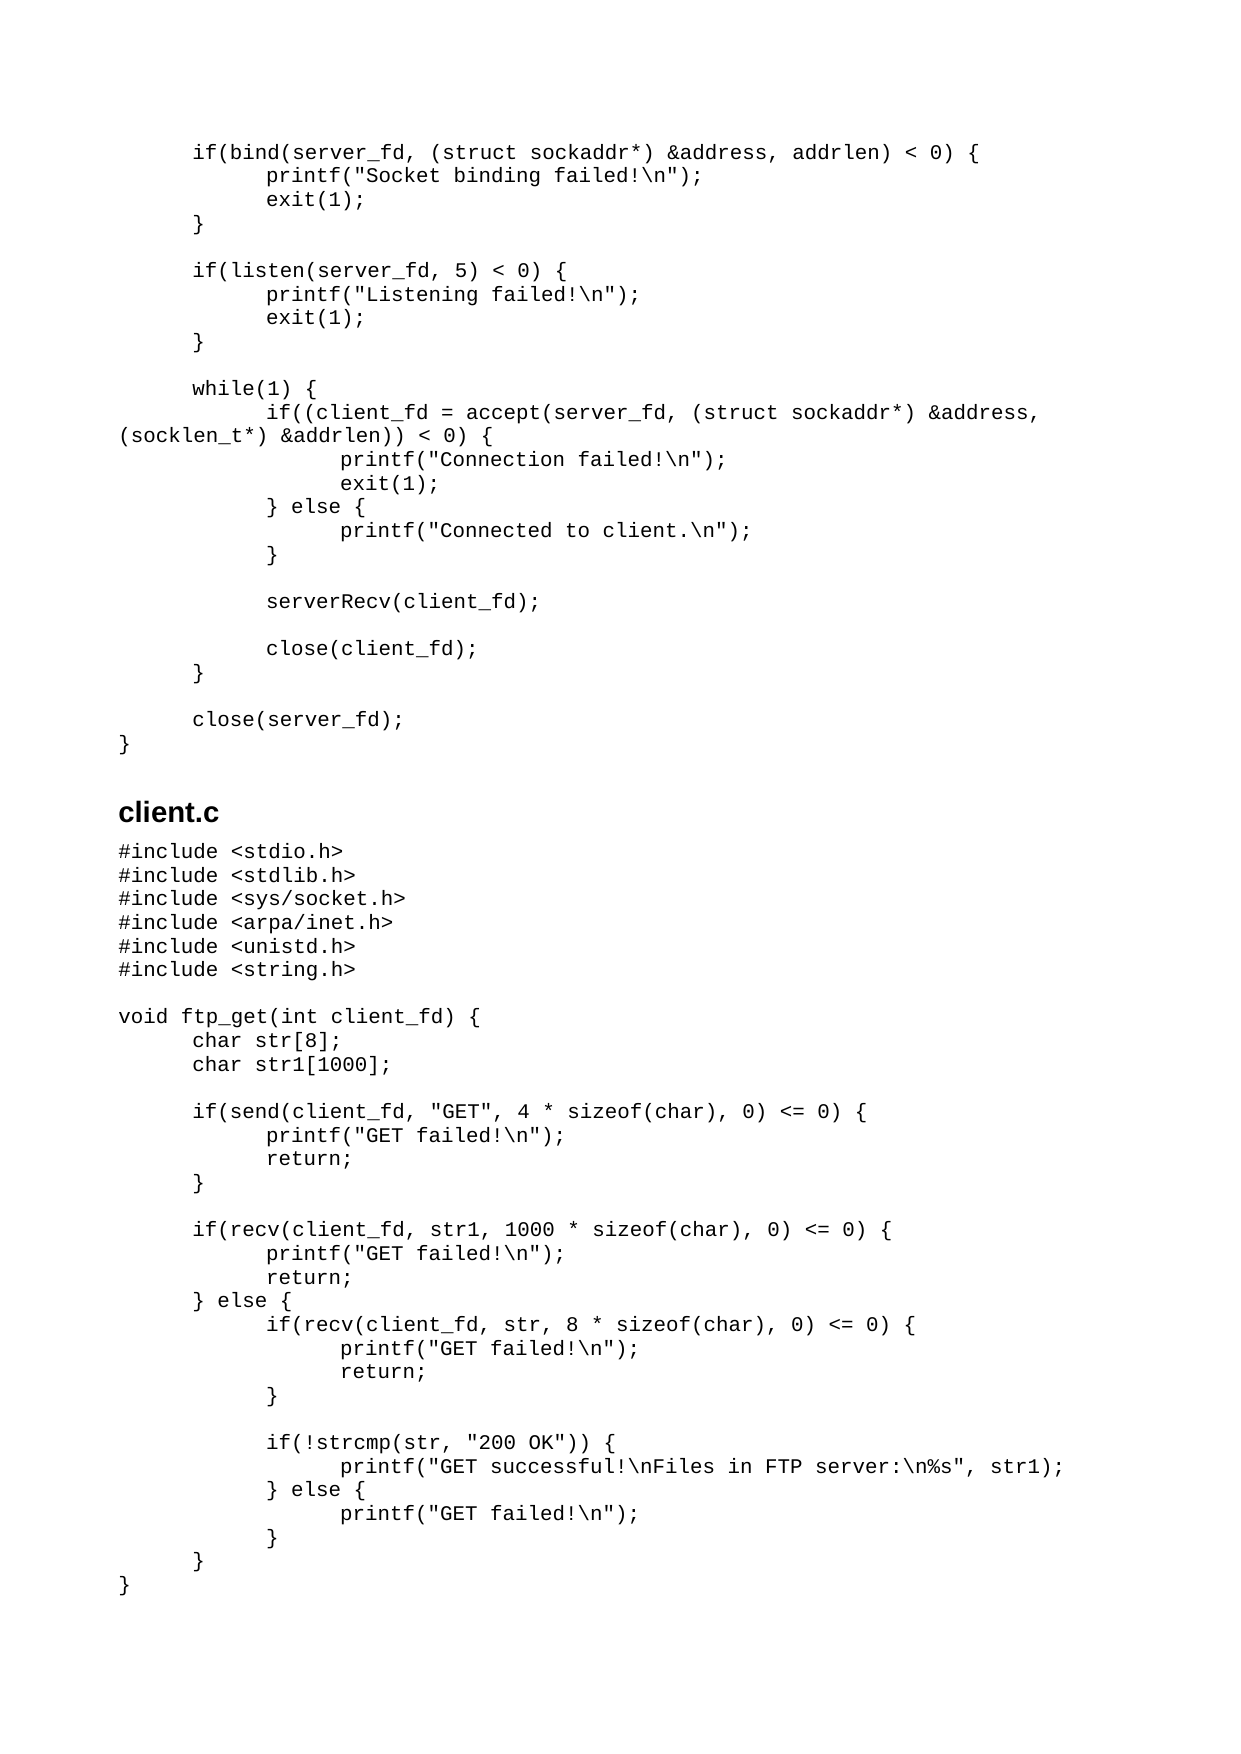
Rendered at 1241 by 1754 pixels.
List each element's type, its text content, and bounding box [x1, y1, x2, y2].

text } [118, 213, 1122, 236]
text if(recv(client_fd, str1, 1000 * sizeof(char), 0) <= 0) { [118, 1219, 1122, 1243]
text char str1[1000]; [118, 1054, 1122, 1077]
text while(1) { [118, 378, 1122, 402]
text } [118, 733, 1122, 757]
text if((client_fd = accept(server_fd, (struct sockaddr*) &address, (socklen_t*) &addrlen)) < 0) { [118, 402, 1122, 449]
text exit(1); [118, 307, 1122, 331]
text } [118, 544, 1122, 567]
text #include <unistd.h> [118, 936, 1122, 959]
text printf("GET failed!\n"); [118, 1338, 1122, 1361]
text exit(1); [118, 473, 1122, 496]
text printf("Socket binding failed!\n"); [118, 165, 1122, 189]
text #include <stdio.h> [118, 841, 1122, 865]
text printf("GET successful!\nFiles in FTP server:\n%s", str1); [118, 1456, 1122, 1479]
text if(listen(server_fd, 5) < 0) { [118, 260, 1122, 284]
subtitle client.c [118, 795, 1122, 828]
text printf("GET failed!\n"); [118, 1125, 1122, 1148]
text } [118, 331, 1122, 354]
text #include <string.h> [118, 959, 1122, 983]
text printf("GET failed!\n"); [118, 1243, 1122, 1267]
text } [118, 1527, 1122, 1550]
text printf("Connection failed!\n"); [118, 449, 1122, 473]
text } [118, 662, 1122, 686]
text void ftp_get(int client_fd) { [118, 1007, 1122, 1030]
text } else { [118, 1290, 1122, 1314]
text if(!strcmp(str, "200 OK")) { [118, 1432, 1122, 1456]
text } [118, 1550, 1122, 1574]
text return; [118, 1267, 1122, 1290]
text printf("Listening failed!\n"); [118, 284, 1122, 307]
text } [118, 1385, 1122, 1408]
text serverRecv(client_fd); [118, 591, 1122, 615]
text if(send(client_fd, "GET", 4 * sizeof(char), 0) <= 0) { [118, 1101, 1122, 1125]
text #include <stdlib.h> [118, 865, 1122, 888]
text return; [118, 1148, 1122, 1172]
text #include <sys/socket.h> [118, 888, 1122, 912]
text close(client_fd); [118, 638, 1122, 662]
text } else { [118, 1479, 1122, 1503]
text printf("Connected to client.\n"); [118, 520, 1122, 544]
text if(bind(server_fd, (struct sockaddr*) &address, addrlen) < 0) { [118, 142, 1122, 165]
text exit(1); [118, 189, 1122, 213]
text } [118, 1574, 1122, 1598]
text } else { [118, 496, 1122, 520]
text return; [118, 1361, 1122, 1385]
text if(recv(client_fd, str, 8 * sizeof(char), 0) <= 0) { [118, 1314, 1122, 1338]
text #include <arpa/inet.h> [118, 912, 1122, 936]
text char str[8]; [118, 1030, 1122, 1054]
text printf("GET failed!\n"); [118, 1503, 1122, 1527]
text } [118, 1172, 1122, 1196]
text close(server_fd); [118, 709, 1122, 733]
